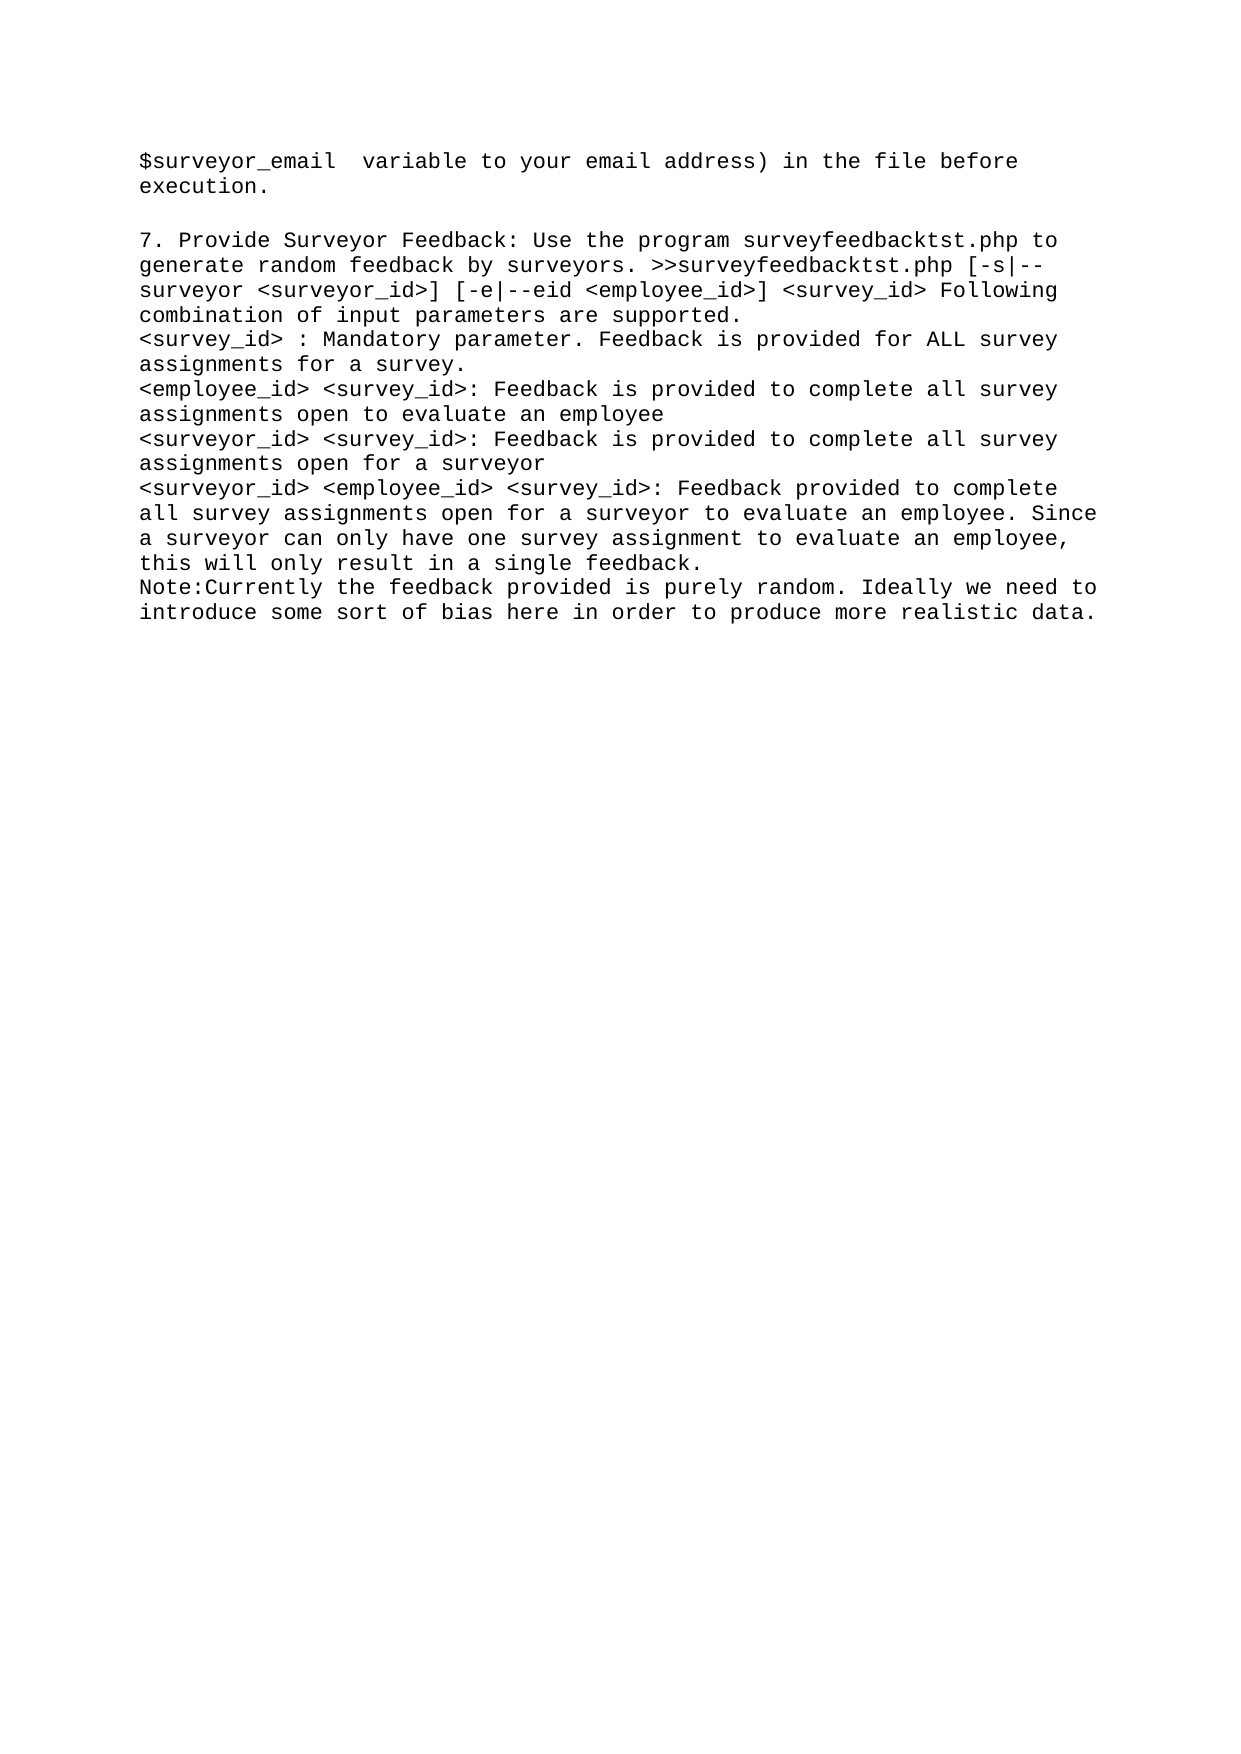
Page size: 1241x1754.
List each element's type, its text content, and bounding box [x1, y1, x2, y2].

text <surveyor_id> <survey_id>: Feedback is provided to complete all survey assignments open for a surveyor [139, 428, 1101, 477]
text <employee_id> <survey_id>: Feedback is provided to complete all survey assignments open to evaluate an employee [139, 378, 1101, 428]
text $surveyor_email variable to your email address) in the file before execution. [139, 150, 1101, 199]
text <survey_id> : Mandatory parameter. Feedback is provided for ALL survey assignments for a survey. [139, 328, 1101, 378]
text Note:Currently the feedback provided is purely random. Ideally we need to introduce some sort of bias here in order to produce more realistic data. [139, 576, 1101, 626]
text 7. Provide Surveyor Feedback: Use the program surveyfeedbacktst.php to generate random feedback by surveyors. >>surveyfeedbacktst.php [-s|--surveyor <surveyor_id>] [-e|--eid <employee_id>] <survey_id> Following combination of input parameters are supported. [139, 229, 1101, 328]
text <surveyor_id> <employee_id> <survey_id>: Feedback provided to complete all survey assignments open for a surveyor to evaluate an employee. Since a surveyor can only have one survey assignment to evaluate an employee, this will only result in a single feedback. [139, 477, 1101, 576]
